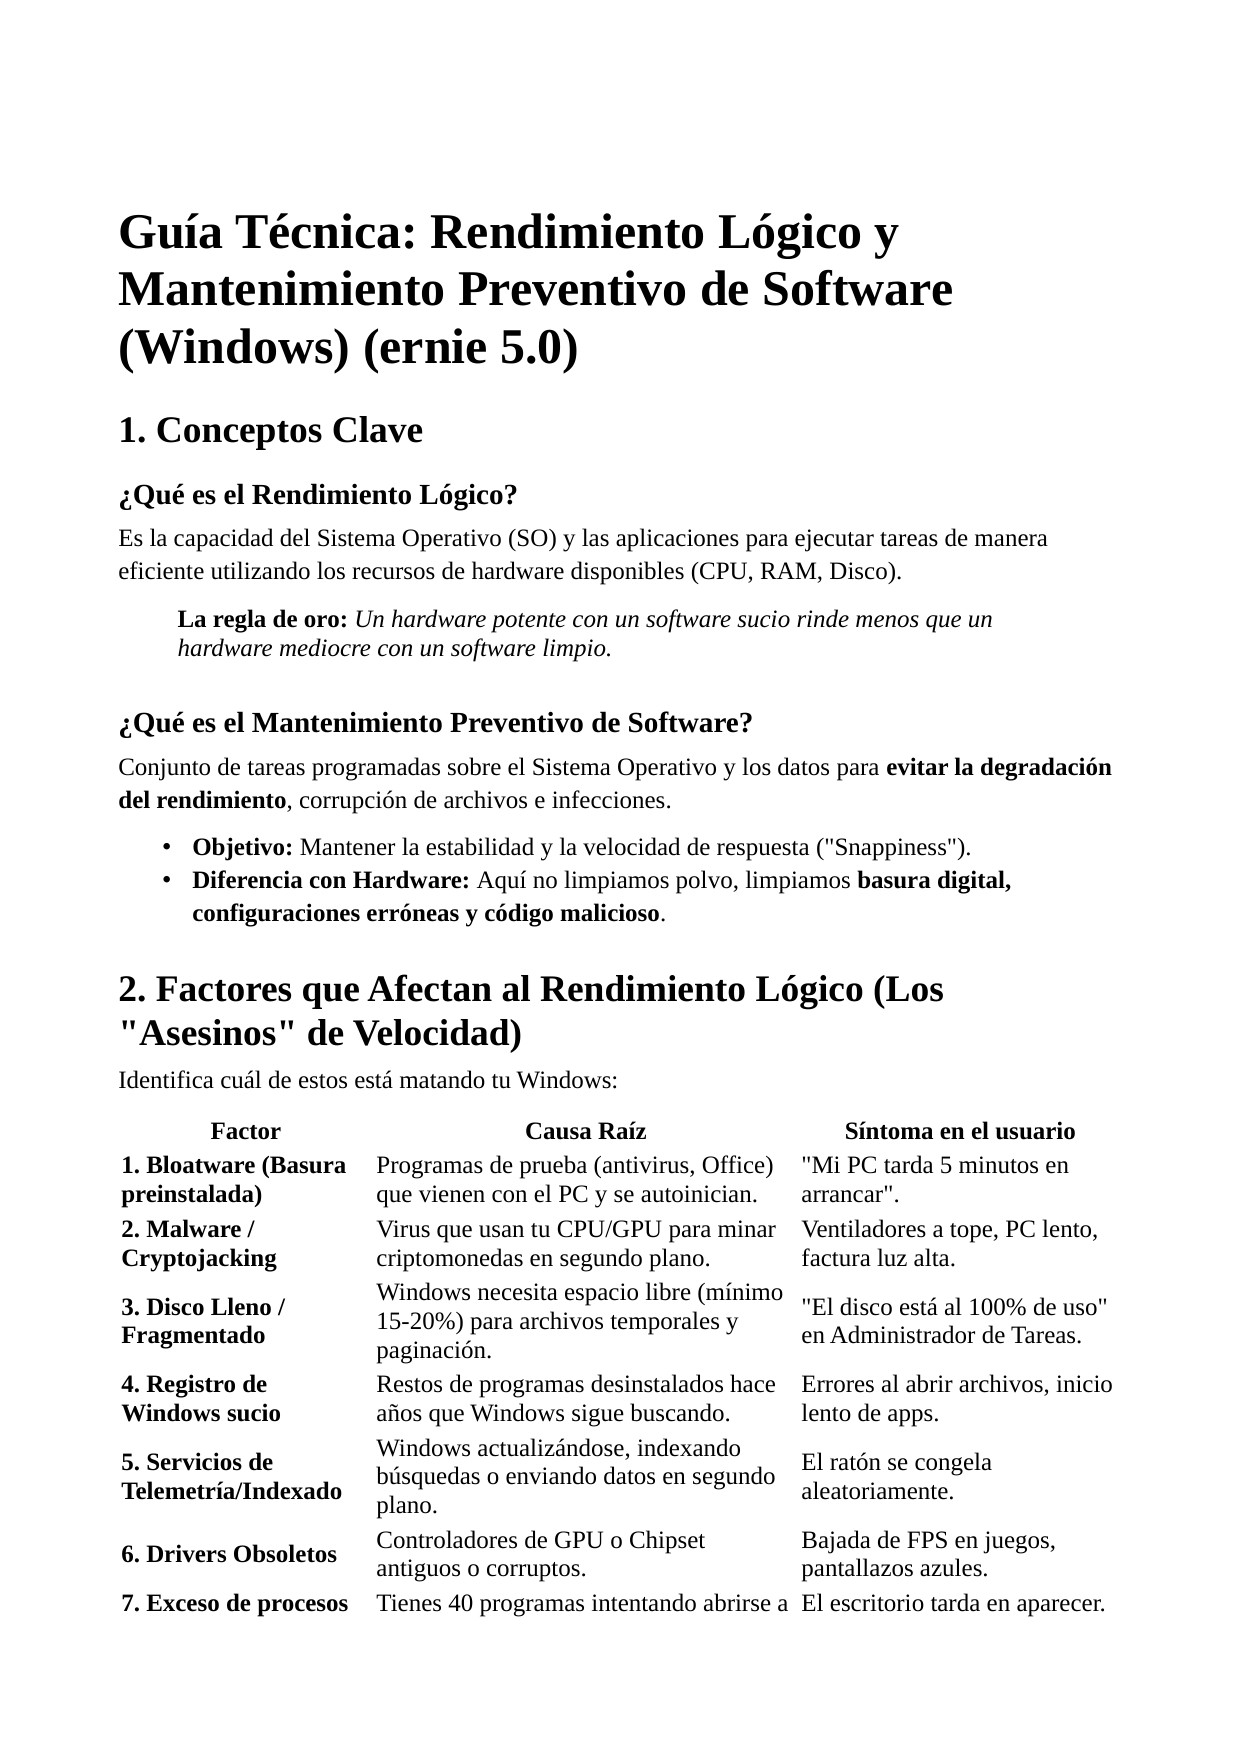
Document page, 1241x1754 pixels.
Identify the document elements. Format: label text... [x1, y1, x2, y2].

table_cell 1. Bloatware (Basura preinstalada) [118, 1148, 373, 1211]
list Objetivo: Mantener la estabilidad y la velocidad de respuesta ("Snappiness"). [162, 832, 1122, 861]
subtitle ¿Qué es el Mantenimiento Preventivo de Software? [118, 706, 1122, 739]
table_cell Windows necesita espacio libre (mínimo 15-20%) para archivos temporales y paginación. [373, 1274, 798, 1366]
table_cell 2. Malware / Cryptojacking [118, 1211, 373, 1274]
text La regla de oro: Un hardware potente con un software sucio rinde menos que un hardware mediocre con un software limpio. [177, 604, 1063, 662]
table_header Factor [118, 1113, 373, 1148]
table_cell 6. Drivers Obsoletos [118, 1522, 373, 1585]
text Identifica cuál de estos está matando tu Windows: [118, 1066, 1122, 1094]
table_cell 5. Servicios de Telemetría/Indexado [118, 1430, 373, 1522]
table_cell Windows actualizándose, indexando búsquedas o enviando datos en segundo plano. [373, 1430, 798, 1522]
table_cell Controladores de GPU o Chipset antiguos o corruptos. [373, 1522, 798, 1585]
table_cell "Mi PC tarda 5 minutos en arrancar". [798, 1148, 1122, 1211]
table_cell Virus que usan tu CPU/GPU para minar criptomonedas en segundo plano. [373, 1211, 798, 1274]
subtitle 2. Factores que Afectan al Rendimiento Lógico (Los "Asesinos" de Velocidad) [118, 967, 1122, 1053]
text Es la capacidad del Sistema Operativo (SO) y las aplicaciones para ejecutar tareas de manera eficiente utilizando los recursos de hardware disponibles (CPU, RAM, Disco). [118, 523, 1122, 585]
table_header Síntoma en el usuario [798, 1113, 1122, 1148]
table_cell Ventiladores a tope, PC lento, factura luz alta. [798, 1211, 1122, 1274]
subtitle Guía Técnica: Rendimiento Lógico y Mantenimiento Preventivo de Software (Windows) (ernie 5.0) [118, 201, 1122, 374]
table_cell El ratón se congela aleatoriamente. [798, 1430, 1122, 1522]
table_cell Tienes 40 programas intentando abrirse a [373, 1585, 798, 1620]
subtitle ¿Qué es el Rendimiento Lógico? [118, 477, 1122, 511]
table_cell Errores al abrir archivos, inicio lento de apps. [798, 1366, 1122, 1430]
table_cell "El disco está al 100% de uso" en Administrador de Tareas. [798, 1274, 1122, 1366]
table_cell 7. Exceso de procesos [118, 1585, 373, 1620]
table_cell 3. Disco Lleno / Fragmentado [118, 1274, 373, 1366]
table_cell Programas de prueba (antivirus, Office) que vienen con el PC y se autoinician. [373, 1148, 798, 1211]
list Diferencia con Hardware: Aquí no limpiamos polvo, limpiamos basura digital, configuraciones erróneas y código malicioso. [162, 865, 1122, 927]
table_cell Restos de programas desinstalados hace años que Windows sigue buscando. [373, 1366, 798, 1430]
table_cell Bajada de FPS en juegos, pantallazos azules. [798, 1522, 1122, 1585]
table_cell 4. Registro de Windows sucio [118, 1366, 373, 1430]
table_header Causa Raíz [373, 1113, 798, 1148]
text Conjunto de tareas programadas sobre el Sistema Operativo y los datos para evitar la degradación del rendimiento, corrupción de archivos e infecciones. [118, 752, 1122, 813]
subtitle 1. Conceptos Clave [118, 407, 1122, 450]
table_cell El escritorio tarda en aparecer. [798, 1585, 1122, 1620]
